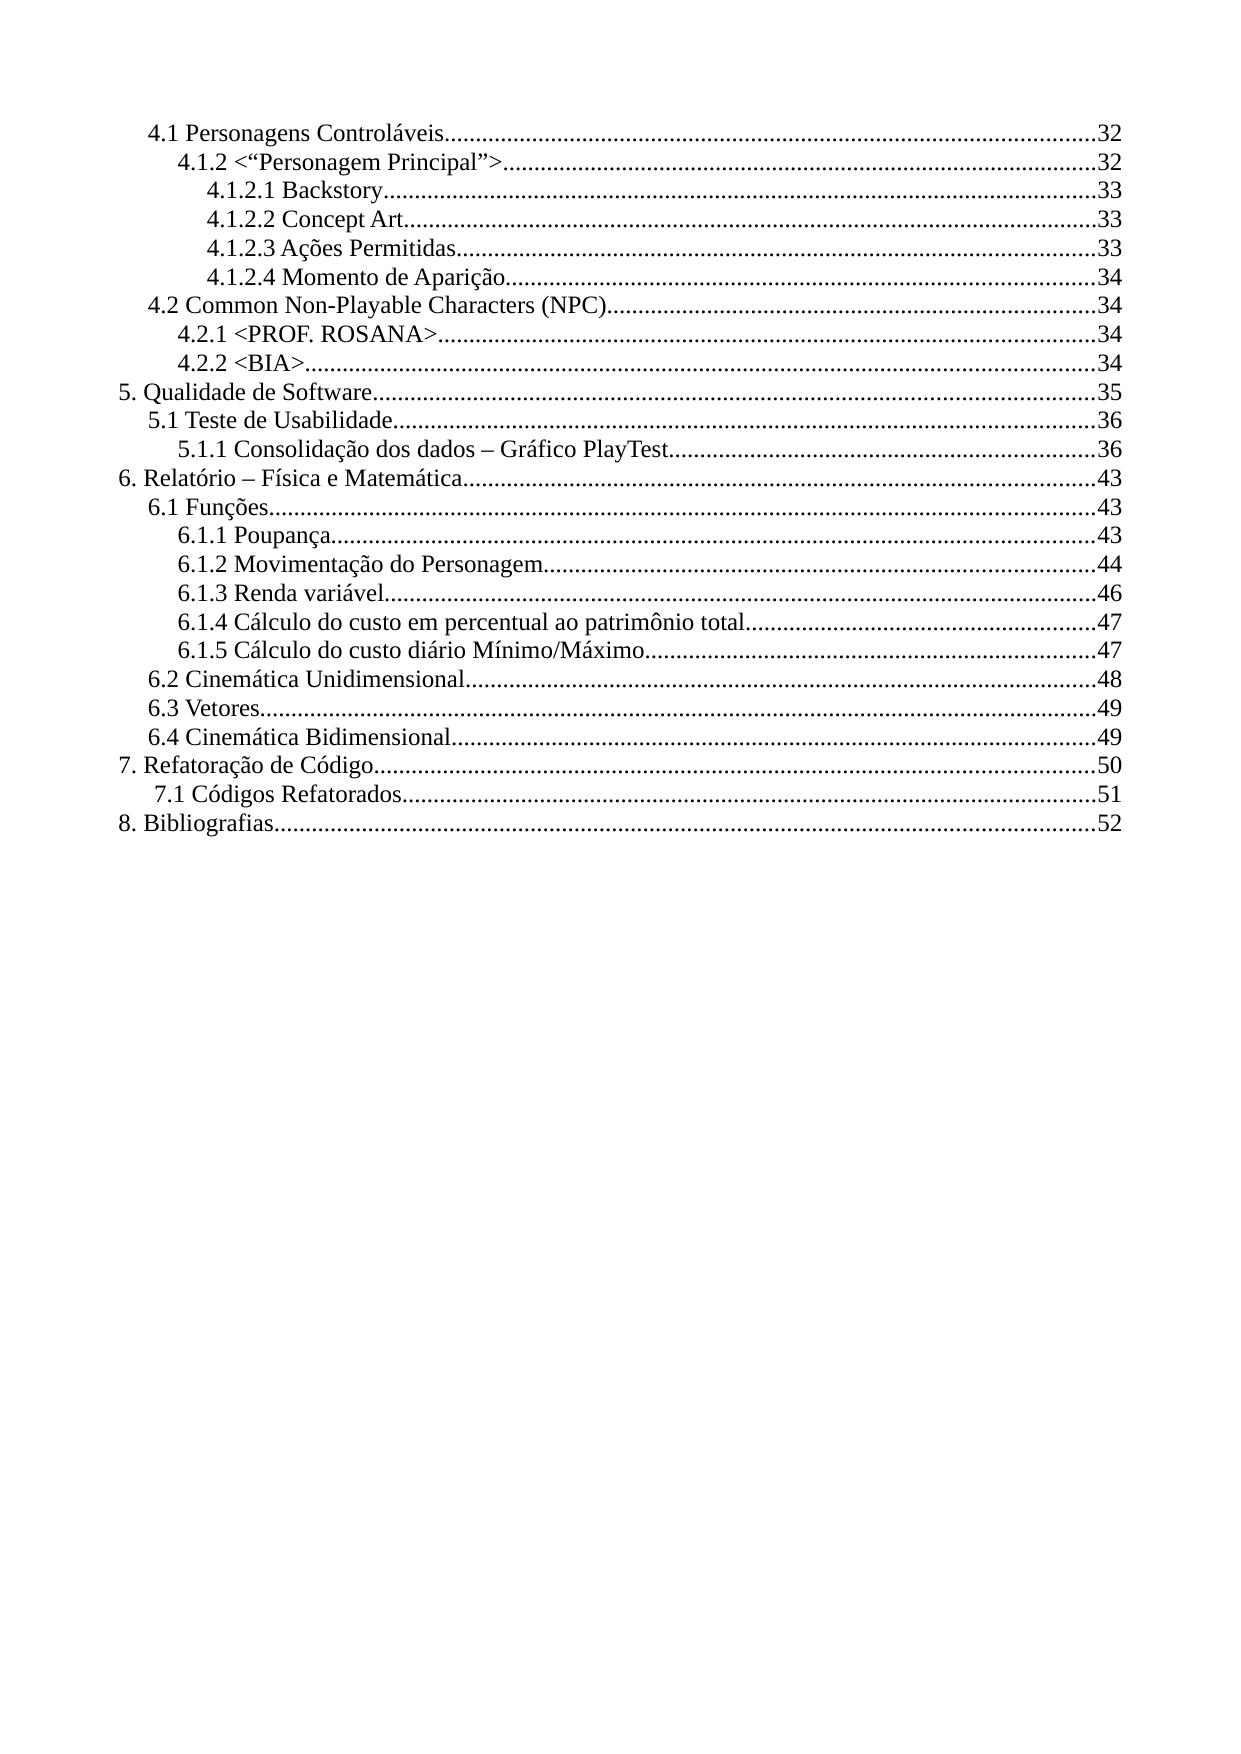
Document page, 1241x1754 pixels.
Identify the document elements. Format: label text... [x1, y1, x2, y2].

text 6.3 Vetores 49 [148, 693, 1122, 722]
text 6.1.2 Movimentação do Personagem 44 [177, 549, 1122, 578]
text 4.2.1 <PROF. ROSANA> 34 [177, 319, 1122, 348]
text 6.1.1 Poupança 43 [177, 521, 1122, 549]
text 4.1.2.3 Ações Permitidas 33 [207, 233, 1122, 262]
text 6.4 Cinemática Bidimensional 49 [148, 722, 1122, 751]
text 6.2 Cinemática Unidimensional 48 [148, 664, 1122, 693]
text 7. Refatoração de Código 50 [118, 751, 1122, 779]
text 4.1.2 <“Personagem Principal”> 32 [177, 147, 1122, 176]
text 6.1.3 Renda variável 46 [177, 578, 1122, 607]
text 7.1 Códigos Refatorados 51 [148, 779, 1122, 808]
text 5. Qualidade de Software 35 [118, 377, 1122, 406]
text 8. Bibliografias 52 [118, 808, 1122, 837]
text 5.1 Teste de Usabilidade 36 [148, 406, 1122, 434]
text 4.2 Common Non-Playable Characters (NPC) 34 [148, 291, 1122, 319]
text 6.1 Funções 43 [148, 492, 1122, 521]
text 6. Relatório – Física e Matemática 43 [118, 463, 1122, 492]
text 6.1.4 Cálculo do custo em percentual ao patrimônio total 47 [177, 607, 1122, 636]
text 4.1.2.4 Momento de Aparição 34 [207, 262, 1122, 291]
text 4.1.2.1 Backstory 33 [207, 176, 1122, 204]
text 4.1.2.2 Concept Art 33 [207, 204, 1122, 233]
text 4.2.2 <BIA> 34 [177, 348, 1122, 377]
text 4.1 Personagens Controláveis 32 [148, 118, 1122, 147]
text 5.1.1 Consolidação dos dados – Gráfico PlayTest 36 [177, 434, 1122, 463]
text 6.1.5 Cálculo do custo diário Mínimo/Máximo 47 [177, 636, 1122, 664]
